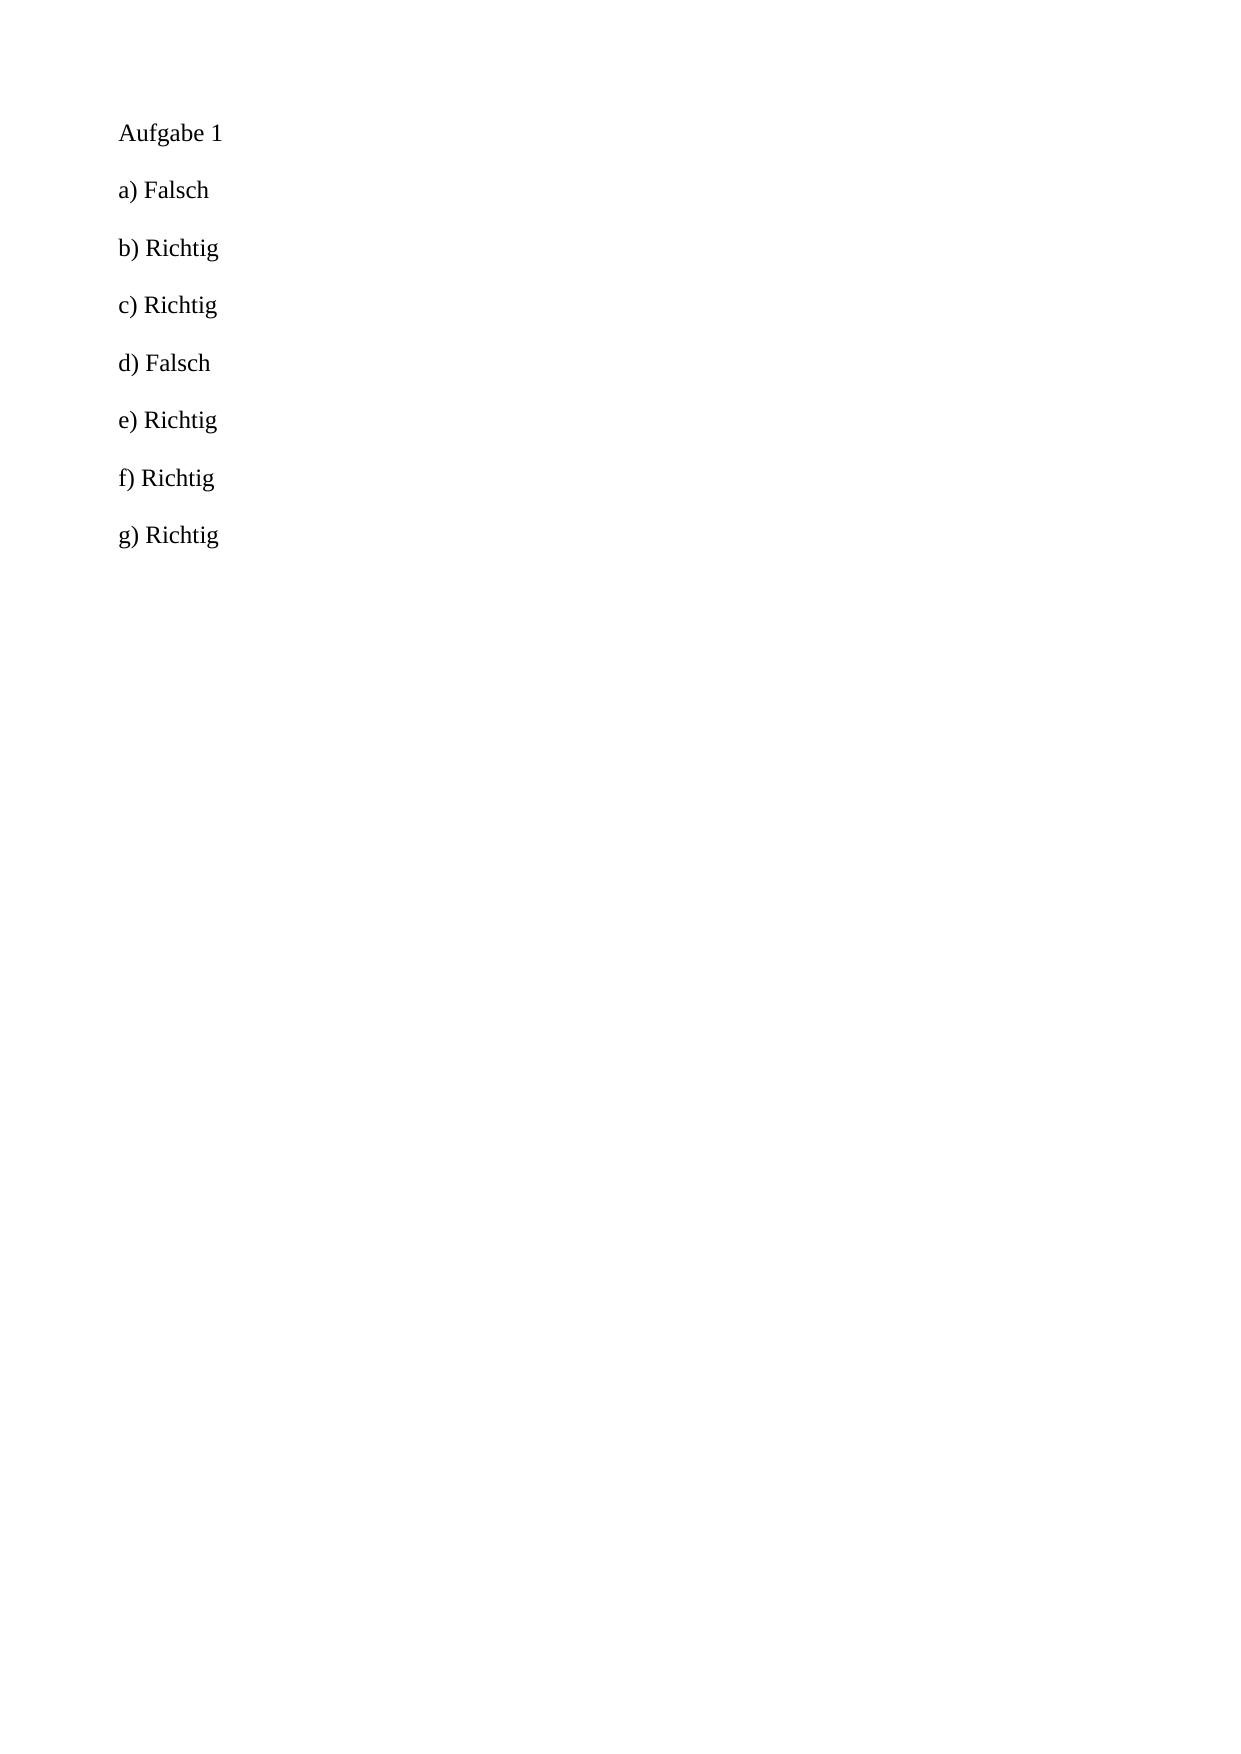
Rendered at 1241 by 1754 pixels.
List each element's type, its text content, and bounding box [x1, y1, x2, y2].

text b) Richtig [118, 233, 1122, 262]
text Aufgabe 1 [118, 118, 1122, 147]
text e) Richtig [118, 406, 1122, 434]
text a) Falsch [118, 176, 1122, 204]
text f) Richtig [118, 463, 1122, 492]
text c) Richtig [118, 291, 1122, 319]
text d) Falsch [118, 348, 1122, 377]
text g) Richtig [118, 521, 1122, 549]
